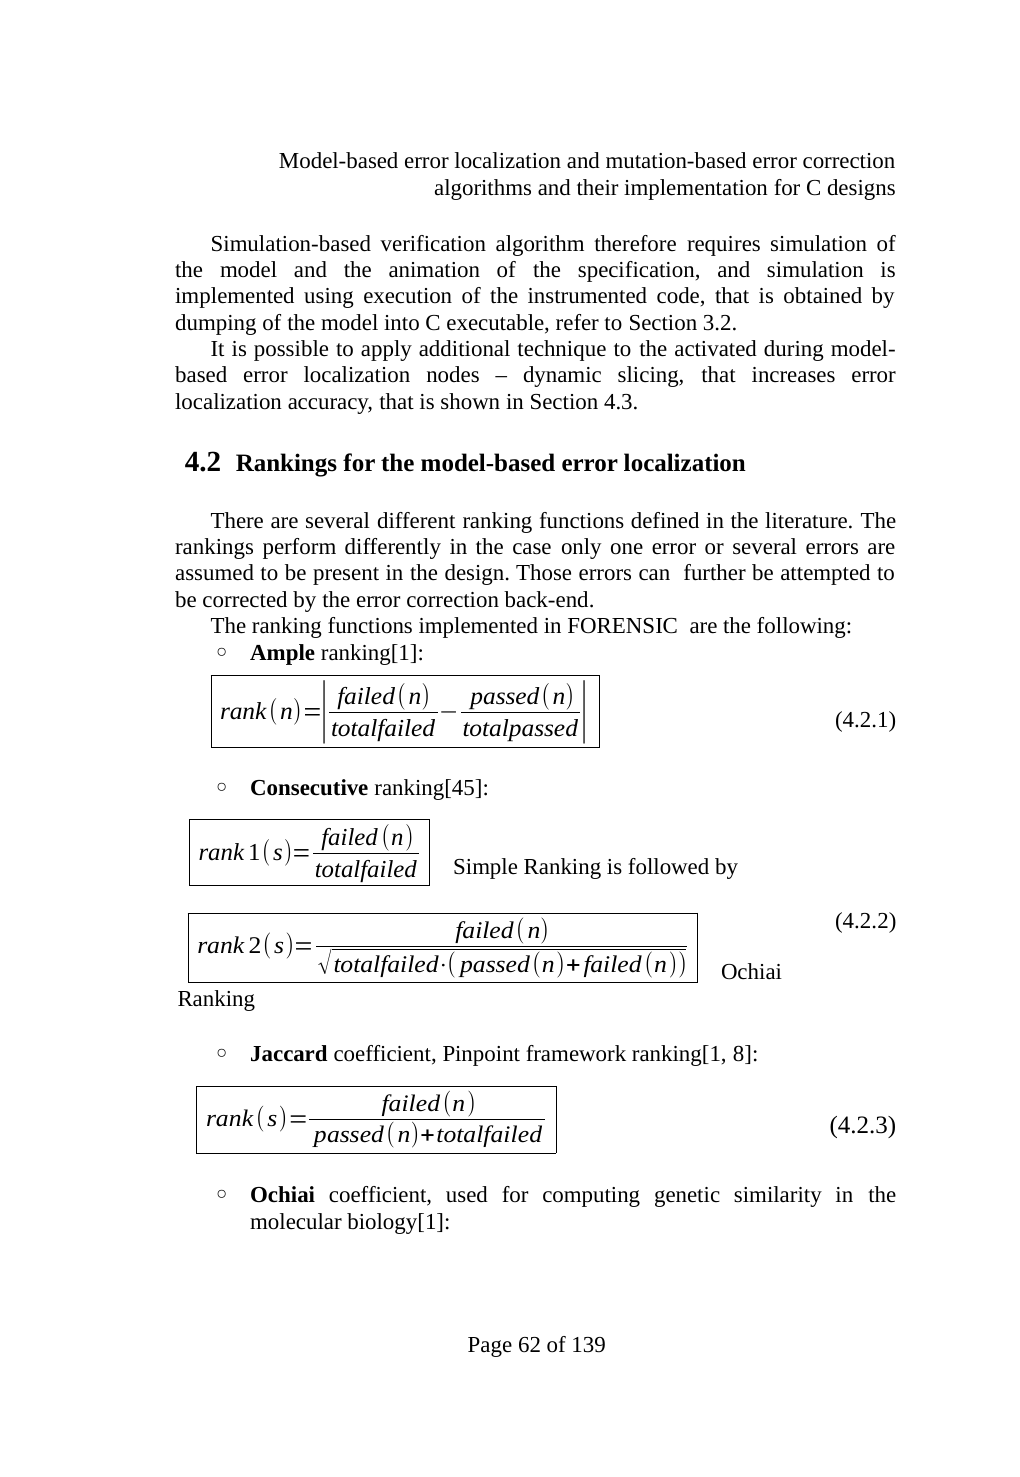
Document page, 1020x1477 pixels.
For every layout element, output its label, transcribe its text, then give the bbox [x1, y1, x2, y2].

subtitle It is possible to apply additional technique to the activated during model-based error localization nodes – dynamic slicing, that increases error localization accuracy, that is shown in Section 4.3. [175, 335, 896, 414]
subtitle Consecutive ranking[45]: [212, 774, 896, 800]
table_header (4.2.3) [771, 1067, 896, 1182]
subtitle Simulation-based verification algorithm therefore requires simulation of the model and the animation of the specification, and simulation is implemented using execution of the instrumented code, that is obtained by dumping of the model into C executable, refer to Section 3.2. [175, 230, 896, 335]
table_header [177, 665, 771, 774]
table_header (4.2.2) [807, 800, 896, 1040]
table_header [177, 1067, 771, 1182]
subtitle Jaccard coefficient, Pinpoint framework ranking[1, 8]: [212, 1040, 896, 1067]
subtitle There are several different ranking functions defined in the literature. The rankings perform differently in the case only one error or several errors are assumed to be present in the design. Those errors can further be attempted to be corrected by the error correction back-end. [175, 507, 896, 612]
table_header Simple Ranking is followed by Ochiai Ranking [177, 800, 807, 1040]
subtitle The ranking functions implemented in FORENSIC are the following: [175, 612, 896, 638]
subtitle Ample ranking[1]: [212, 638, 896, 665]
table_header (4.2.1) [771, 665, 896, 774]
subtitle Rankings for the model-based error localization [177, 444, 896, 477]
subtitle Ochiai coefficient, used for computing genetic similarity in the molecular biology[1]: [212, 1182, 896, 1234]
